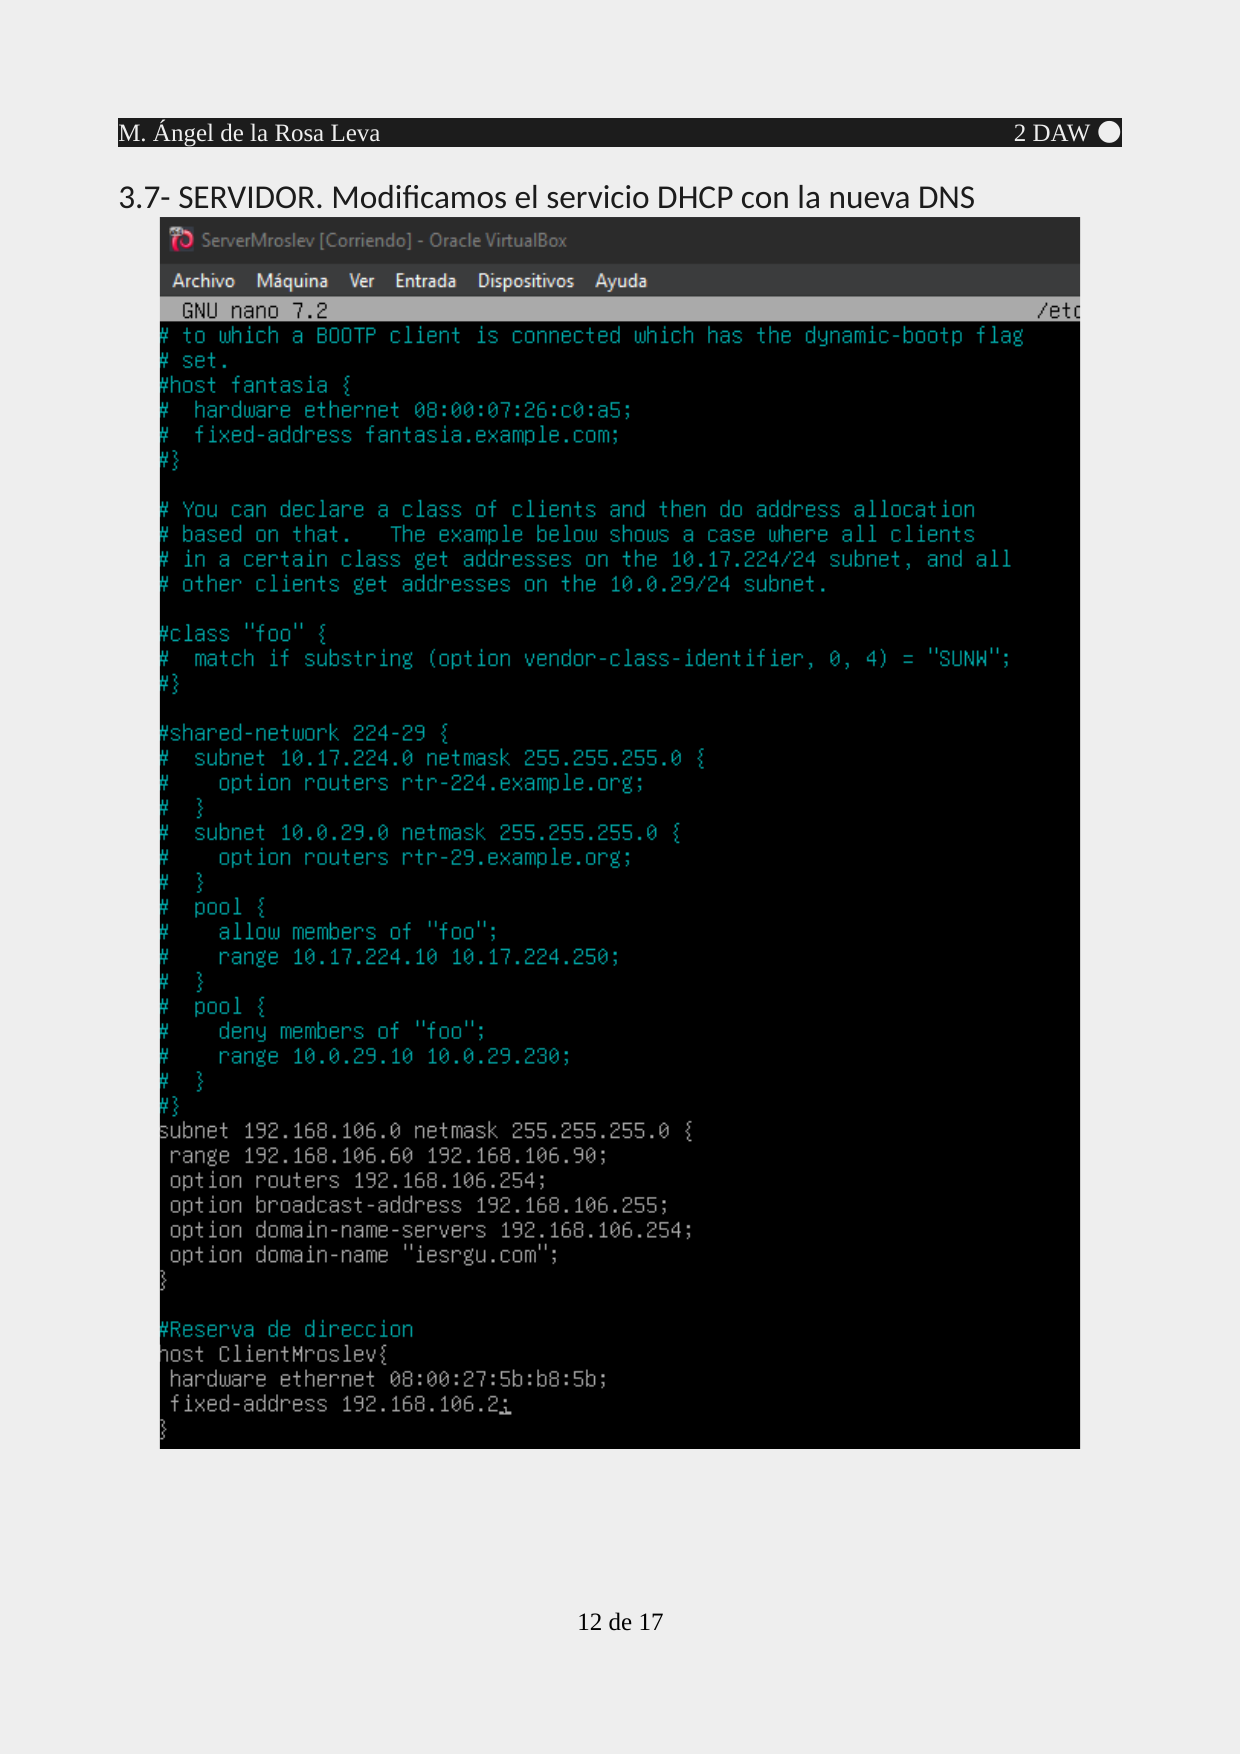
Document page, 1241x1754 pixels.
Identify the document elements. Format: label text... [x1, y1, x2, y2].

text 3.7- SERVIDOR. Modificamos el servicio DHCP con la nueva DNS [118, 176, 1122, 217]
picture [159, 217, 1081, 1449]
